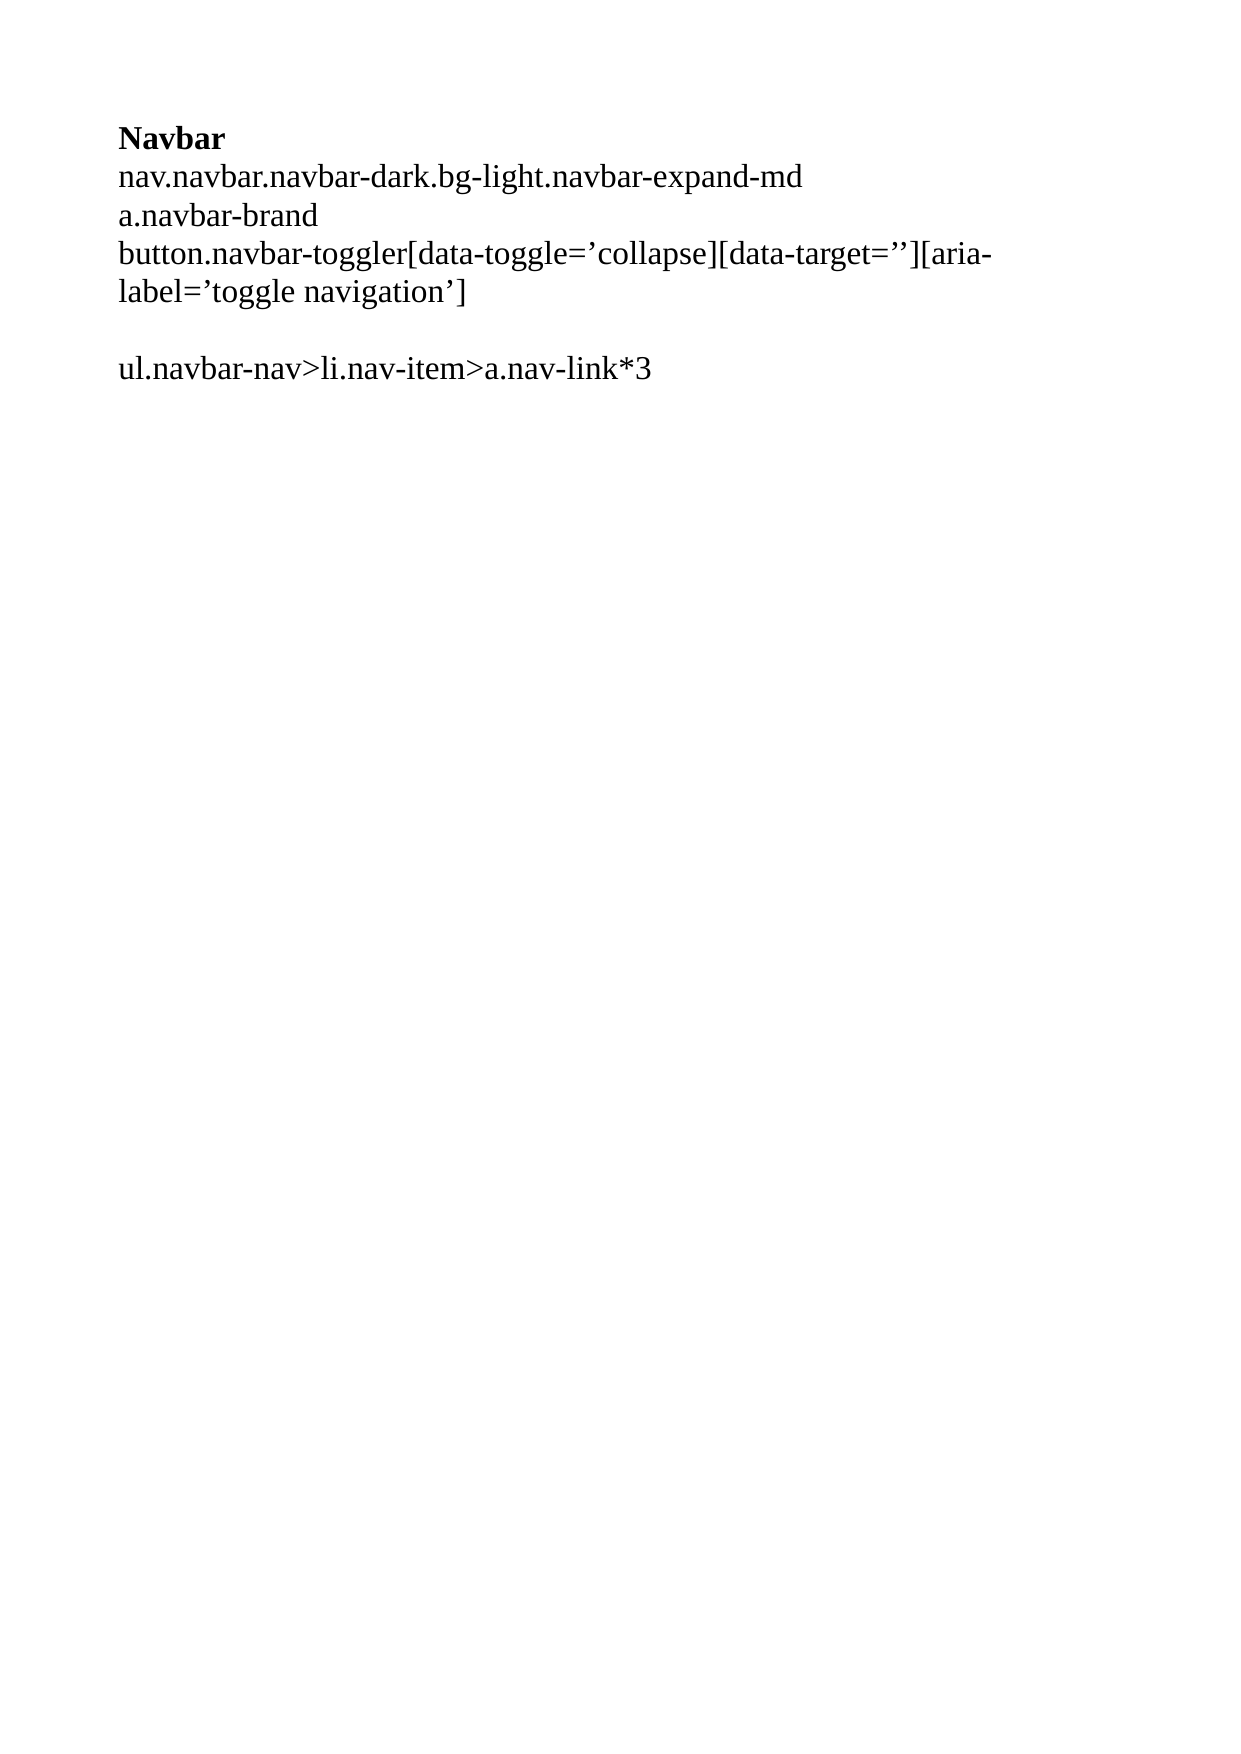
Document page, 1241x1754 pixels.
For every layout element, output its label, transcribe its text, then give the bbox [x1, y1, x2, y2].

text button.navbar-toggler[data-toggle=’collapse][data-target=’’][aria-label=’toggle navigation’] [118, 233, 1122, 310]
text nav.navbar.navbar-dark.bg-light.navbar-expand-md [118, 156, 1122, 195]
text Navbar [118, 118, 1122, 156]
text ul.navbar-nav>li.nav-item>a.nav-link*3 [118, 348, 1122, 386]
text a.navbar-brand [118, 195, 1122, 233]
